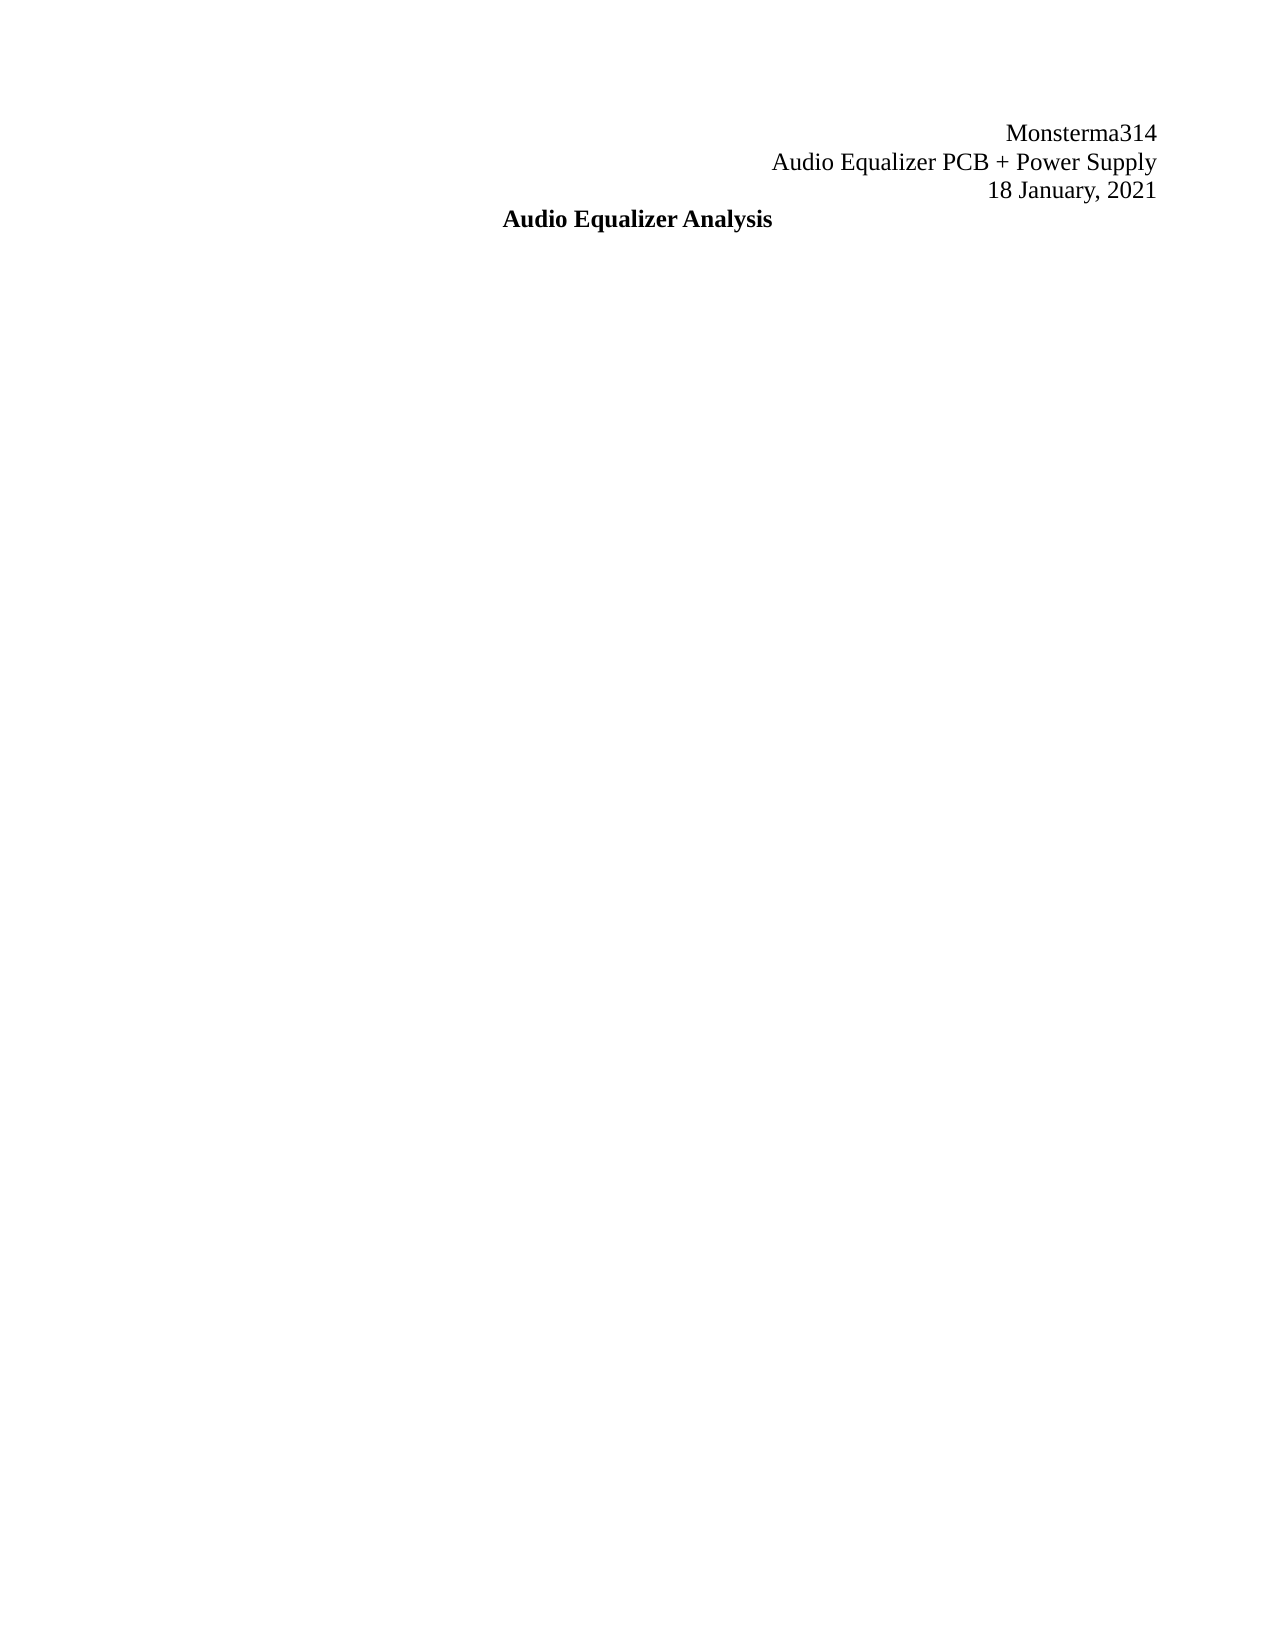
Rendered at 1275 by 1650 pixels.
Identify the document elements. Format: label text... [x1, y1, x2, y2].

text Audio Equalizer PCB + Power Supply [118, 147, 1157, 176]
text Monsterma314 [118, 118, 1157, 147]
text 18 January, 2021 [118, 176, 1157, 204]
text Audio Equalizer Analysis [118, 204, 1157, 233]
